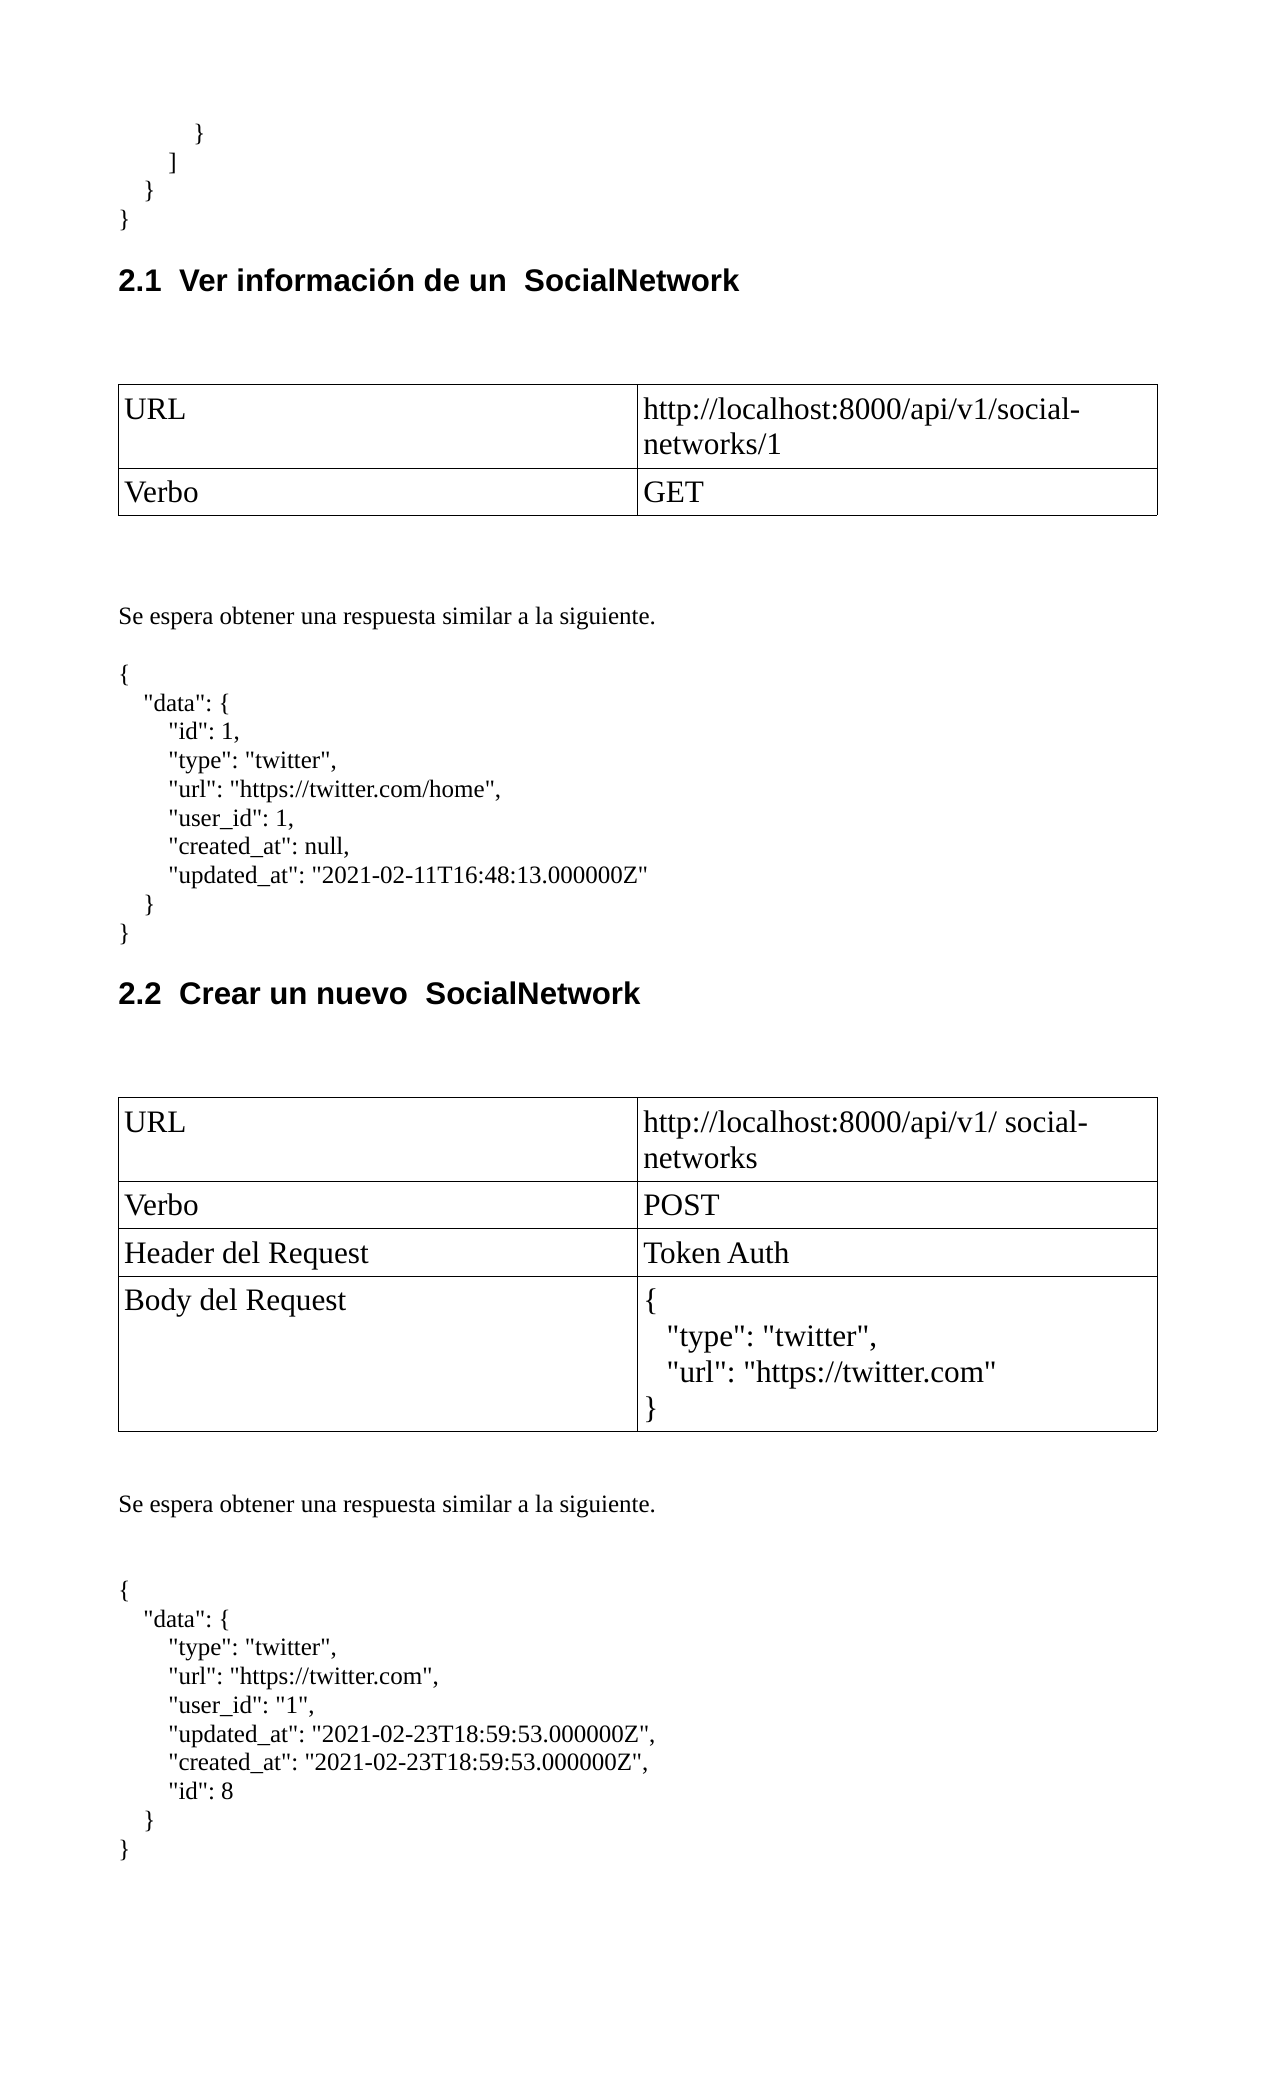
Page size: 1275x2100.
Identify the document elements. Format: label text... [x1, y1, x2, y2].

text "updated_at": "2021-02-11T16:48:13.000000Z" [118, 860, 1157, 889]
text "url": "https://twitter.com", [118, 1661, 1157, 1690]
text "user_id": "1", [118, 1690, 1157, 1719]
text ] [118, 147, 1157, 176]
text { [118, 1575, 1157, 1604]
text } [118, 889, 1157, 918]
text Se espera obtener una respuesta similar a la siguiente. [118, 601, 1157, 630]
text "data": { [118, 688, 1157, 716]
text "type": "twitter", [118, 1632, 1157, 1661]
table_cell Header del Request [119, 1229, 637, 1276]
text } [118, 176, 1157, 204]
text "url": "https://twitter.com/home", [118, 774, 1157, 803]
text "created_at": null, [118, 831, 1157, 860]
text Se espera obtener una respuesta similar a la siguiente. [118, 1489, 1157, 1517]
text 2.1 Ver información de un SocialNetwork [118, 262, 1157, 298]
table_cell { "type": "twitter", "url": "https://twitter.com" } [638, 1277, 1157, 1431]
table_cell Verbo [119, 469, 637, 515]
text "updated_at": "2021-02-23T18:59:53.000000Z", [118, 1719, 1157, 1747]
text "user_id": 1, [118, 803, 1157, 831]
text "created_at": "2021-02-23T18:59:53.000000Z", [118, 1747, 1157, 1776]
text } [118, 118, 1157, 147]
text } [118, 1805, 1157, 1834]
text } [118, 918, 1157, 946]
text 2.2 Crear un nuevo SocialNetwork [118, 975, 1157, 1011]
text } [118, 204, 1157, 233]
text "type": "twitter", [118, 745, 1157, 774]
table_cell GET [638, 469, 1157, 515]
text } [118, 1834, 1157, 1862]
table_cell Token Auth [638, 1229, 1157, 1276]
table_header http://localhost:8000/api/v1/ social-networks [638, 1098, 1157, 1181]
table_cell Verbo [119, 1182, 637, 1228]
text { [118, 659, 1157, 688]
table_cell Body del Request [119, 1277, 637, 1431]
table_cell POST [638, 1182, 1157, 1228]
text "data": { [118, 1604, 1157, 1632]
text "id": 8 [118, 1776, 1157, 1805]
table_header http://localhost:8000/api/v1/social-networks/1 [638, 385, 1157, 467]
text "id": 1, [118, 716, 1157, 745]
table_header URL [119, 1098, 637, 1181]
table_header URL [119, 385, 637, 467]
